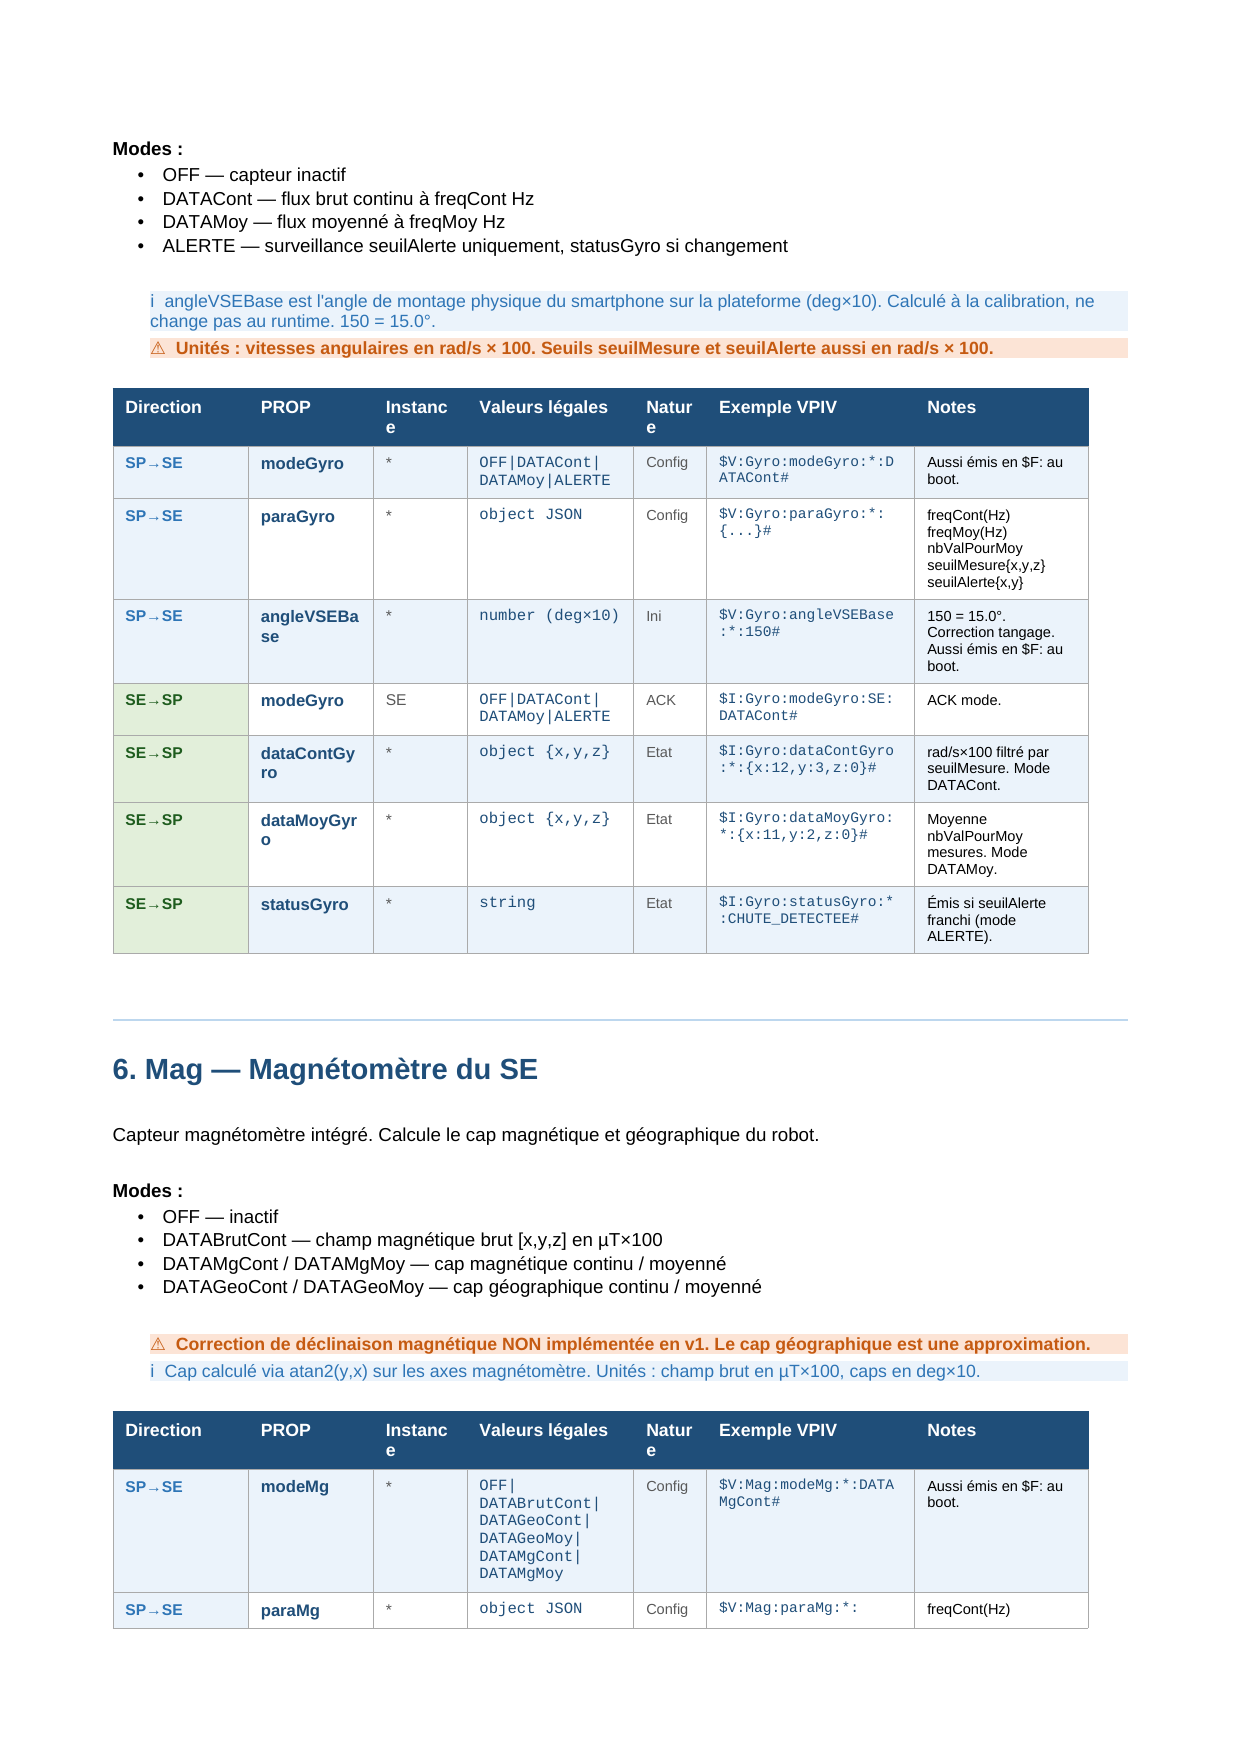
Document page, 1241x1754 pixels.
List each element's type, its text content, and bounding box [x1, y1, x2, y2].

text Modes : [112, 1180, 1128, 1201]
table_cell modeGyro [249, 684, 373, 735]
table_cell paraMg [249, 1593, 373, 1628]
text ℹ angleVSEBase est l'angle de montage physique du smartphone sur la plateforme (deg×10). Calculé à la calibration, ne change pas au runtime. 150 = 15.0°. [150, 291, 1128, 331]
table_header Exemple VPIV [707, 389, 914, 446]
table_cell Etat [634, 736, 706, 802]
table_cell Émis si seuilAlerte franchi (mode ALERTE). [915, 887, 1088, 953]
table_header Notes [915, 389, 1088, 446]
text Capteur magnétomètre intégré. Calcule le cap magnétique et géographique du robot. [112, 1124, 1128, 1146]
table_cell freqCont(Hz) [915, 1593, 1088, 1628]
table_cell ACK [634, 684, 706, 735]
table_cell Config [634, 499, 706, 599]
table_cell SE→SP [114, 736, 248, 802]
table_header Valeurs légales [468, 1412, 633, 1469]
list OFF — inactif [137, 1205, 1128, 1227]
table_cell * [374, 803, 467, 886]
table_cell modeGyro [249, 447, 373, 498]
table_header Valeurs légales [468, 389, 633, 446]
table_header Instance [374, 1412, 467, 1469]
table_cell SE→SP [114, 887, 248, 953]
list OFF — capteur inactif [137, 164, 1128, 186]
table_cell SP→SE [114, 447, 248, 498]
table_header Direction [114, 1412, 248, 1469]
table_cell Config [634, 447, 706, 498]
table_cell rad/s×100 filtré par seuilMesure. Mode DATACont. [915, 736, 1088, 802]
text ℹ Cap calculé via atan2(y,x) sur les axes magnétomètre. Unités : champ brut en µT×100, caps en deg×10. [150, 1361, 1128, 1381]
list DATABrutCont — champ magnétique brut [x,y,z] en µT×100 [137, 1229, 1128, 1251]
table_cell modeMg [249, 1470, 373, 1592]
table_cell SP→SE [114, 1470, 248, 1592]
table_cell $V:Mag:paraMg:*: [707, 1593, 914, 1628]
table_cell * [374, 499, 467, 599]
table_cell Etat [634, 803, 706, 886]
table_cell OFF|DATACont|DATAMoy|ALERTE [468, 684, 633, 735]
table_cell SP→SE [114, 499, 248, 599]
list DATAMgCont / DATAMgMoy — cap magnétique continu / moyenné [137, 1253, 1128, 1274]
table_cell dataContGyro [249, 736, 373, 802]
table_cell string [468, 887, 633, 953]
table_cell Aussi émis en $F: au boot. [915, 1470, 1088, 1592]
table_cell object {x,y,z} [468, 803, 633, 886]
table_cell * [374, 736, 467, 802]
table_header PROP [249, 389, 373, 446]
table_cell * [374, 887, 467, 953]
table_cell OFF|DATABrutCont|DATAGeoCont|DATAGeoMoy|DATAMgCont|DATAMgMoy [468, 1470, 633, 1592]
table_cell $I:Gyro:statusGyro:*:CHUTE_DETECTEE# [707, 887, 914, 953]
text Modes : [112, 138, 1128, 160]
table_cell Etat [634, 887, 706, 953]
table_cell 150 = 15.0°. Correction tangage. Aussi émis en $F: au boot. [915, 600, 1088, 683]
table_header Nature [634, 389, 706, 446]
table_cell * [374, 1593, 467, 1628]
table_cell SP→SE [114, 600, 248, 683]
table_header Nature [634, 1412, 706, 1469]
table_header PROP [249, 1412, 373, 1469]
list ALERTE — surveillance seuilAlerte uniquement, statusGyro si changement [137, 235, 1128, 256]
table_header Direction [114, 389, 248, 446]
table_cell object {x,y,z} [468, 736, 633, 802]
table_header Notes [915, 1412, 1088, 1469]
table_cell * [374, 1470, 467, 1592]
table_cell angleVSEBase [249, 600, 373, 683]
table_cell object JSON [468, 1593, 633, 1628]
list DATACont — flux brut continu à freqCont Hz [137, 188, 1128, 209]
table_cell paraGyro [249, 499, 373, 599]
table_header Exemple VPIV [707, 1412, 914, 1469]
table_cell * [374, 600, 467, 683]
table_cell number (deg×10) [468, 600, 633, 683]
table_cell object JSON [468, 499, 633, 599]
text ⚠ Correction de déclinaison magnétique NON implémentée en v1. Le cap géographique est une approximation. [150, 1334, 1128, 1354]
table_cell $V:Gyro:modeGyro:*:DATACont# [707, 447, 914, 498]
table_cell statusGyro [249, 887, 373, 953]
table_cell * [374, 447, 467, 498]
text ⚠ Unités : vitesses angulaires en rad/s × 100. Seuils seuilMesure et seuilAlerte aussi en rad/s × 100. [150, 338, 1128, 358]
table_cell $I:Gyro:dataContGyro:*:{x:12,y:3,z:0}# [707, 736, 914, 802]
table_cell Moyenne nbValPourMoy mesures. Mode DATAMoy. [915, 803, 1088, 886]
table_cell Config [634, 1470, 706, 1592]
table_cell ACK mode. [915, 684, 1088, 735]
table_cell $V:Mag:modeMg:*:DATAMgCont# [707, 1470, 914, 1592]
table_cell SP→SE [114, 1593, 248, 1628]
table_cell $I:Gyro:dataMoyGyro:*:{x:11,y:2,z:0}# [707, 803, 914, 886]
table_header Instance [374, 389, 467, 446]
table_cell Ini [634, 600, 706, 683]
subtitle 6. Mag — Magnétomètre du SE [112, 1052, 1128, 1086]
table_cell SE→SP [114, 803, 248, 886]
table_cell OFF|DATACont|DATAMoy|ALERTE [468, 447, 633, 498]
list DATAMoy — flux moyenné à freqMoy Hz [137, 211, 1128, 233]
table_cell SE→SP [114, 684, 248, 735]
table_cell $V:Gyro:angleVSEBase:*:150# [707, 600, 914, 683]
list DATAGeoCont / DATAGeoMoy — cap géographique continu / moyenné [137, 1276, 1128, 1298]
table_cell $I:Gyro:modeGyro:SE:DATACont# [707, 684, 914, 735]
table_cell Aussi émis en $F: au boot. [915, 447, 1088, 498]
table_cell $V:Gyro:paraGyro:*:{...}# [707, 499, 914, 599]
table_cell dataMoyGyro [249, 803, 373, 886]
table_cell SE [374, 684, 467, 735]
table_cell freqCont(Hz) freqMoy(Hz) nbValPourMoy seuilMesure{x,y,z} seuilAlerte{x,y} [915, 499, 1088, 599]
table_cell Config [634, 1593, 706, 1628]
